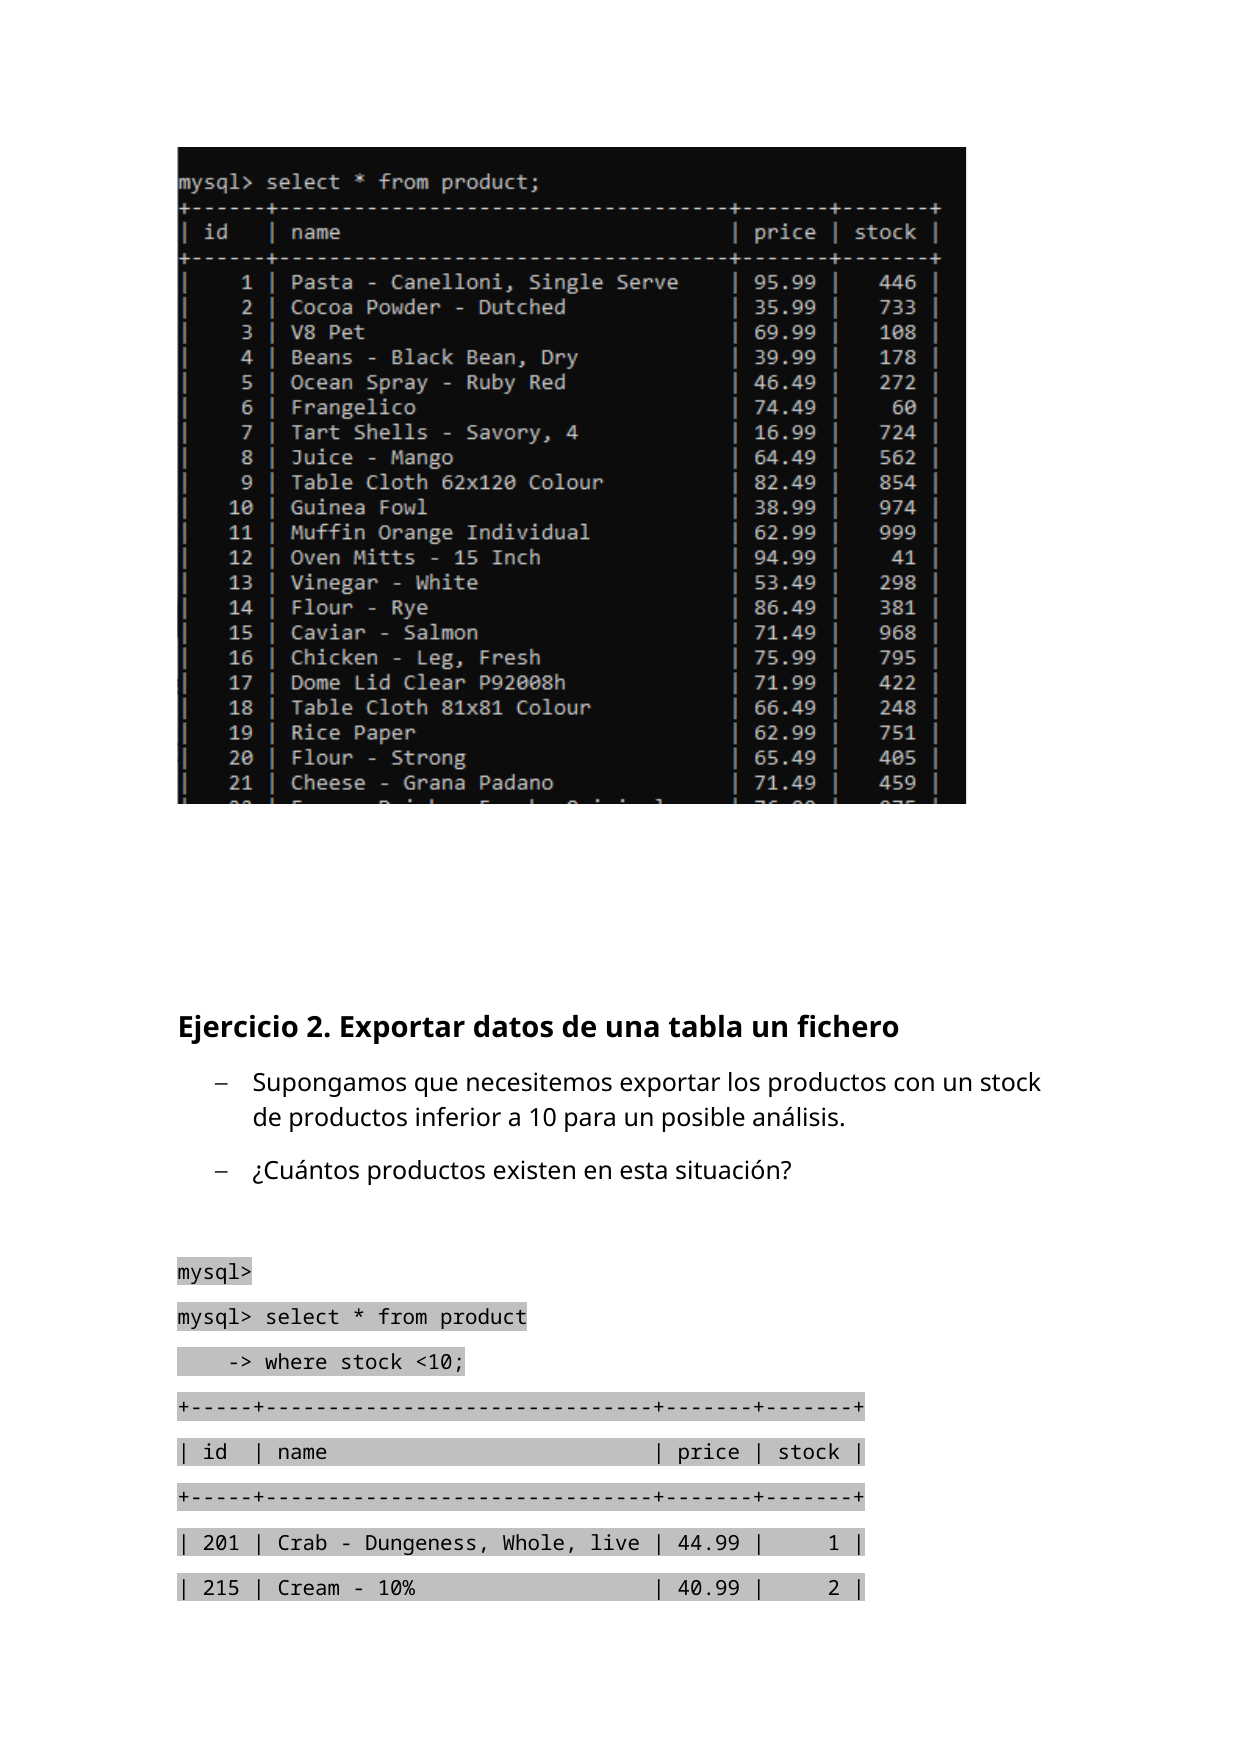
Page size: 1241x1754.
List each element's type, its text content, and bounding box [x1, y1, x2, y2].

text | 215 | Cream - 10% | 40.99 | 2 | [177, 1573, 1063, 1601]
text mysql> select * from product [177, 1302, 1063, 1331]
text Ejercicio 2. Exportar datos de una tabla un fichero [177, 1006, 1063, 1046]
text +-----+-------------------------------+-------+-------+ [177, 1482, 1063, 1511]
text | 201 | Crab - Dungeness, Whole, live | 44.99 | 1 | [177, 1528, 1063, 1556]
text mysql> [177, 1257, 1063, 1285]
text -> where stock <10; [177, 1347, 1063, 1376]
list Supongamos que necesitemos exportar los productos con un stock de productos inferior a 10 para un posible análisis. [215, 1064, 1063, 1134]
list ¿Cuántos productos existen en esta situación? [215, 1152, 1063, 1187]
text | id | name | price | stock | [177, 1437, 1063, 1466]
text +-----+-------------------------------+-------+-------+ [177, 1392, 1063, 1421]
